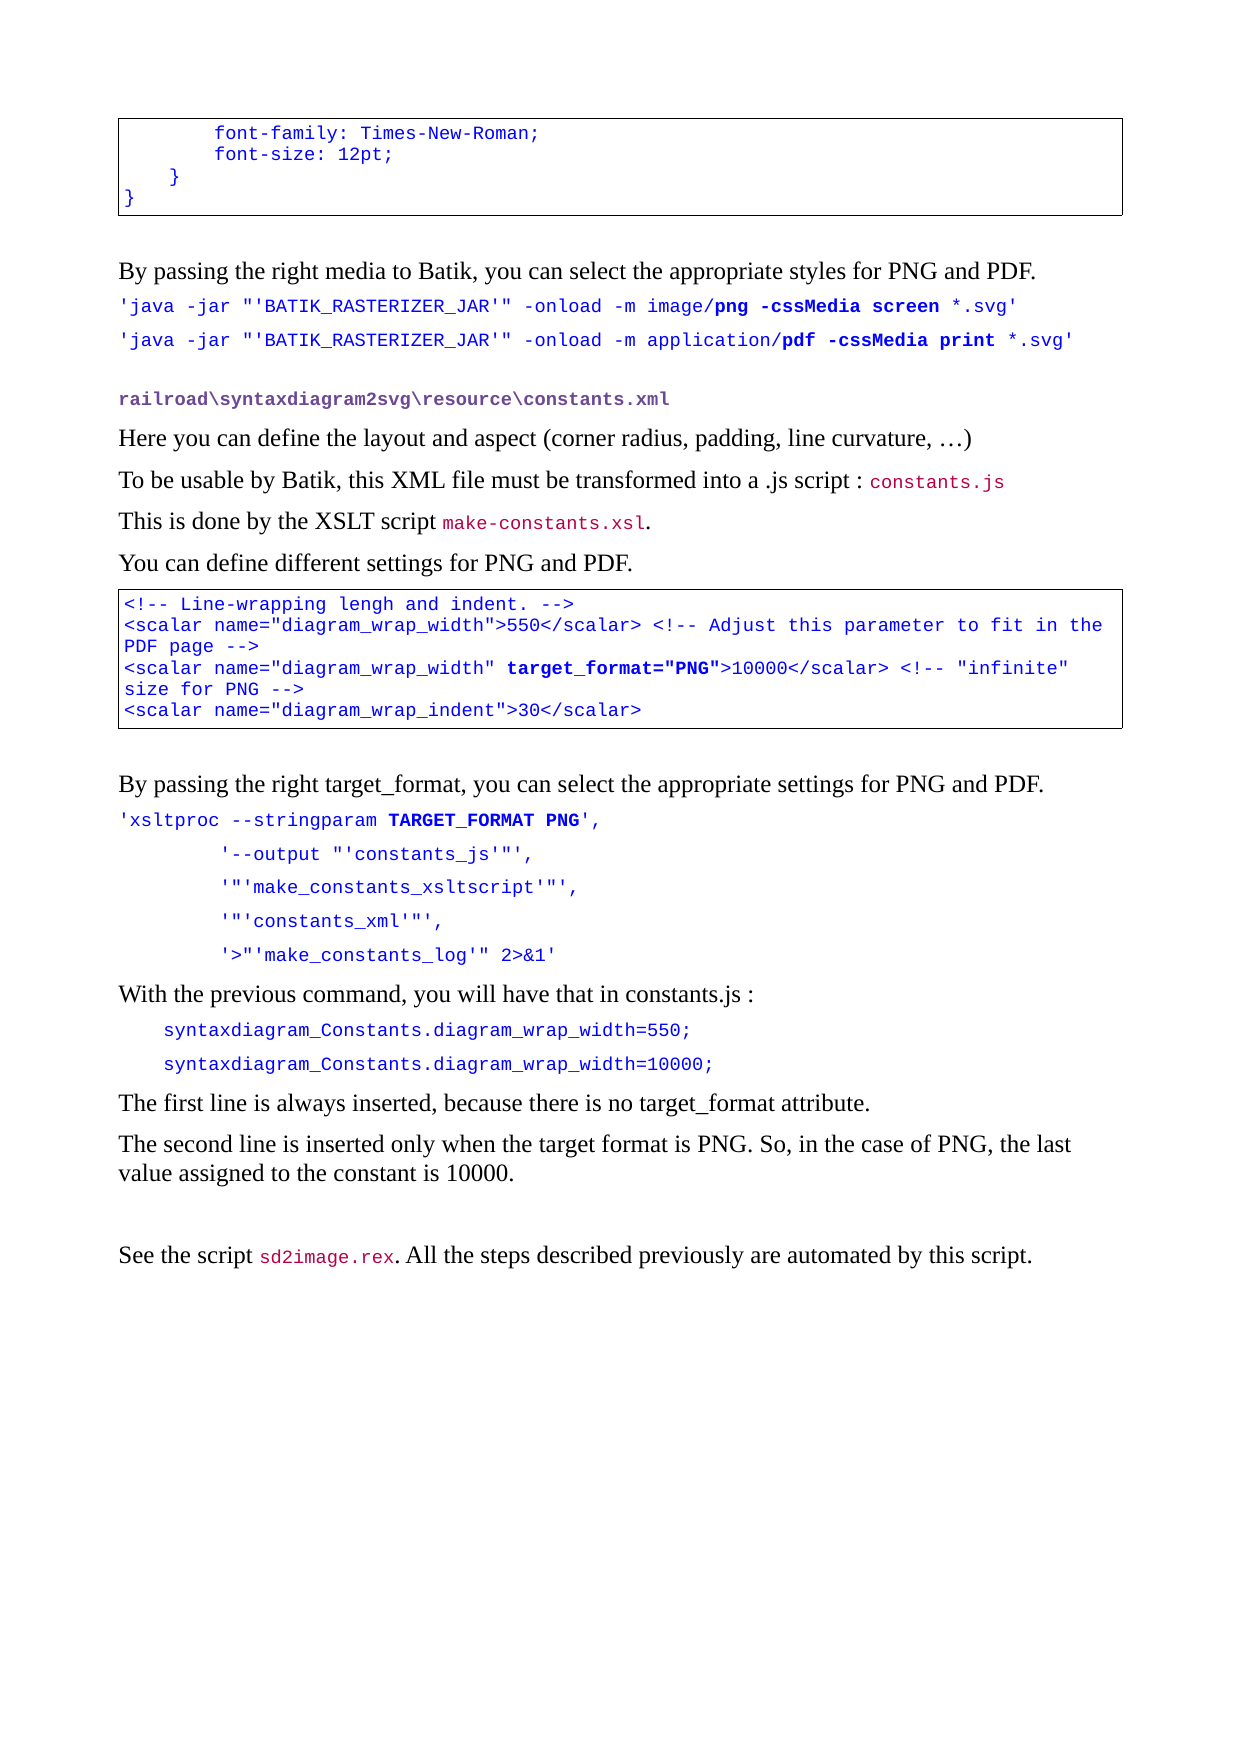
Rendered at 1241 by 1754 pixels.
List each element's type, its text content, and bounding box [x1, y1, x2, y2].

text This is done by the XSLT script make-constants.xsl. [118, 506, 1122, 535]
text Here you can define the layout and aspect (corner radius, padding, line curvature, …) [118, 423, 1122, 452]
text '>"'make_constants_log'" 2>&1' [118, 946, 1122, 967]
text 'java -jar "'BATIK_RASTERIZER_JAR'" -onload -m application/pdf -cssMedia print *.svg' [118, 331, 1122, 352]
text See the script sd2image.rex. All the steps described previously are automated by this script. [118, 1241, 1122, 1269]
text 'java -jar "'BATIK_RASTERIZER_JAR'" -onload -m image/png -cssMedia screen *.svg' [118, 297, 1122, 318]
text The second line is inserted only when the target format is PNG. So, in the case of PNG, the last value assigned to the constant is 10000. [118, 1129, 1122, 1187]
text syntaxdiagram_Constants.diagram_wrap_width=550; [118, 1021, 1122, 1042]
text By passing the right media to Batik, you can select the appropriate styles for PNG and PDF. [118, 256, 1122, 285]
text '--output "'constants_js'"', [118, 844, 1122, 866]
text By passing the right target_format, you can select the appropriate settings for PNG and PDF. [118, 769, 1122, 798]
subtitle railroad\syntaxdiagram2svg\resource\constants.xml [118, 390, 1122, 411]
text With the previous command, you will have that in constants.js : [118, 979, 1122, 1008]
text '"'constants_xml'"', [118, 912, 1122, 933]
text syntaxdiagram_Constants.diagram_wrap_width=10000; [118, 1054, 1122, 1076]
text The first line is always inserted, because there is no target_format attribute. [118, 1088, 1122, 1117]
text '"'make_constants_xsltscript'"', [118, 878, 1122, 899]
text To be usable by Batik, this XML file must be transformed into a .js script : constants.js [118, 465, 1122, 494]
text You can define different settings for PNG and PDF. [118, 548, 1122, 576]
table_header font-family: Times-New-Roman; font-size: 12pt; } } [119, 119, 1122, 215]
table_header <!-- Line-wrapping lengh and indent. --> <scalar name="diagram_wrap_width">550</scalar> <!-- Adjust this parameter to fit in the PDF page --> <scalar name="diagram_wrap_width" target_format="PNG">10000</scalar> <!-- "infinite" size for PNG --> <scalar name="diagram_wrap_indent">30</scalar> [119, 590, 1122, 728]
text 'xsltproc --stringparam TARGET_FORMAT PNG', [118, 811, 1122, 832]
